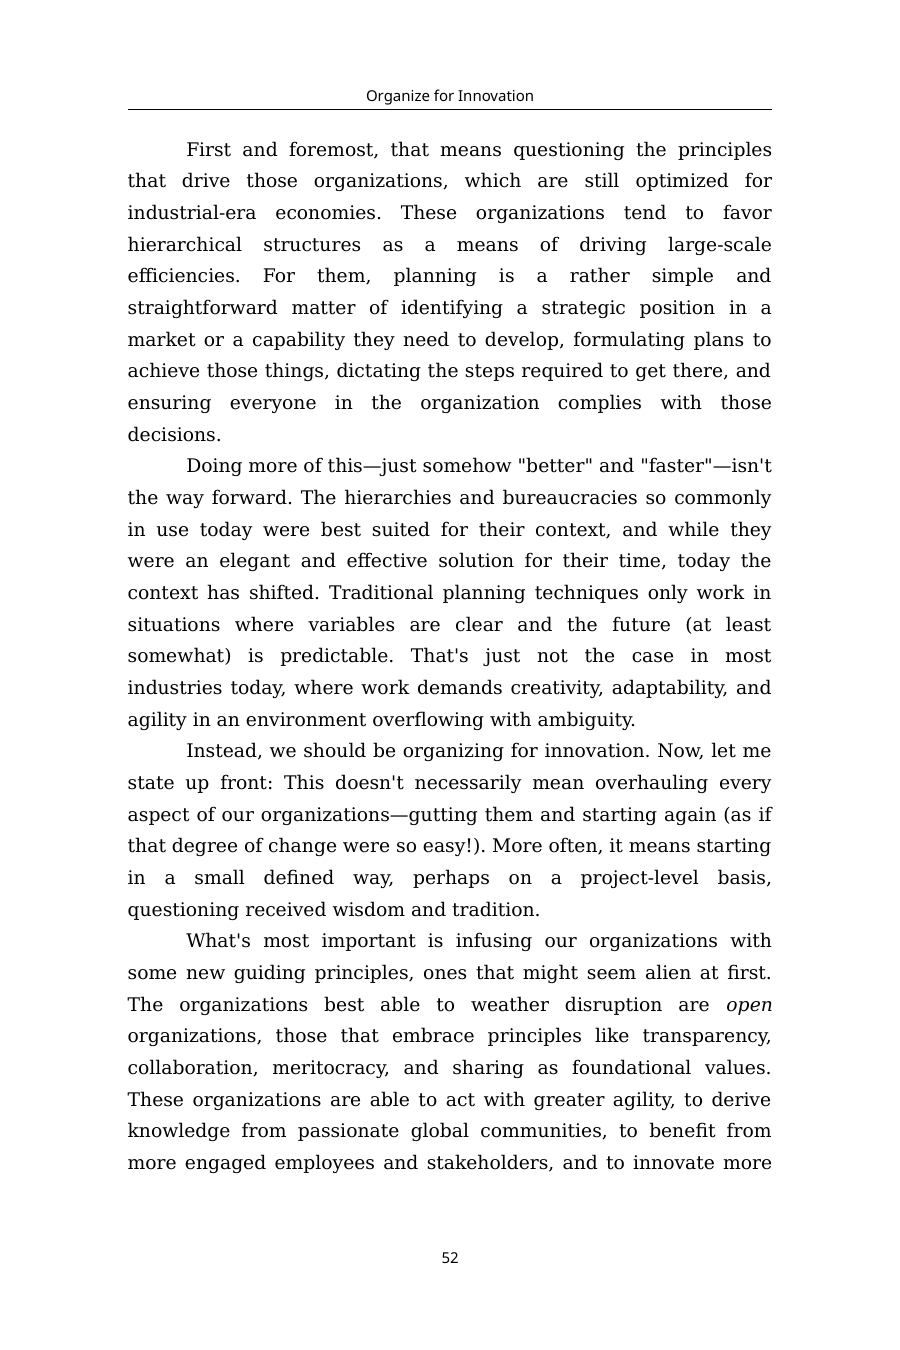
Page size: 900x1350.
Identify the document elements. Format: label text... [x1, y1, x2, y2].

text What's most important is infusing our organizations with some new guiding principles, ones that might seem alien at first. The organizations best able to weather disruption are open organizations, those that embrace principles like transparency, collaboration, meritocracy, and sharing as foundational values. These organizations are able to act with greater agility, to derive knowledge from passionate global communities, to benefit from more engaged employees and stakeholders, and to innovate more [127, 930, 772, 1174]
text Instead, we should be organizing for innovation. Now, let me state up front: This doesn't necessarily mean overhauling every aspect of our organizations—gutting them and starting again (as if that degree of change were so easy!). More often, it means starting in a small defined way, perhaps on a project-level basis, questioning received wisdom and tradition. [127, 740, 772, 921]
text First and foremost, that means questioning the principles that drive those organizations, which are still optimized for industrial-era economies. These organizations tend to favor hierarchical structures as a means of driving large-scale efficiencies. For them, planning is a rather simple and straightforward matter of identifying a strategic position in a market or a capability they need to develop, formulating plans to achieve those things, dictating the steps required to get there, and ensuring everyone in the organization complies with those decisions. [127, 139, 772, 446]
text Doing more of this—just somehow "better" and "faster"—isn't the way forward. The hierarchies and bureaucracies so commonly in use today were best suited for their context, and while they were an elegant and effective solution for their time, today the context has shifted. Traditional planning techniques only work in situations where variables are clear and the future (at least somewhat) is predictable. That's just not the case in most industries today, where work demands creativity, adaptability, and agility in an environment overflowing with ambiguity. [127, 455, 772, 731]
